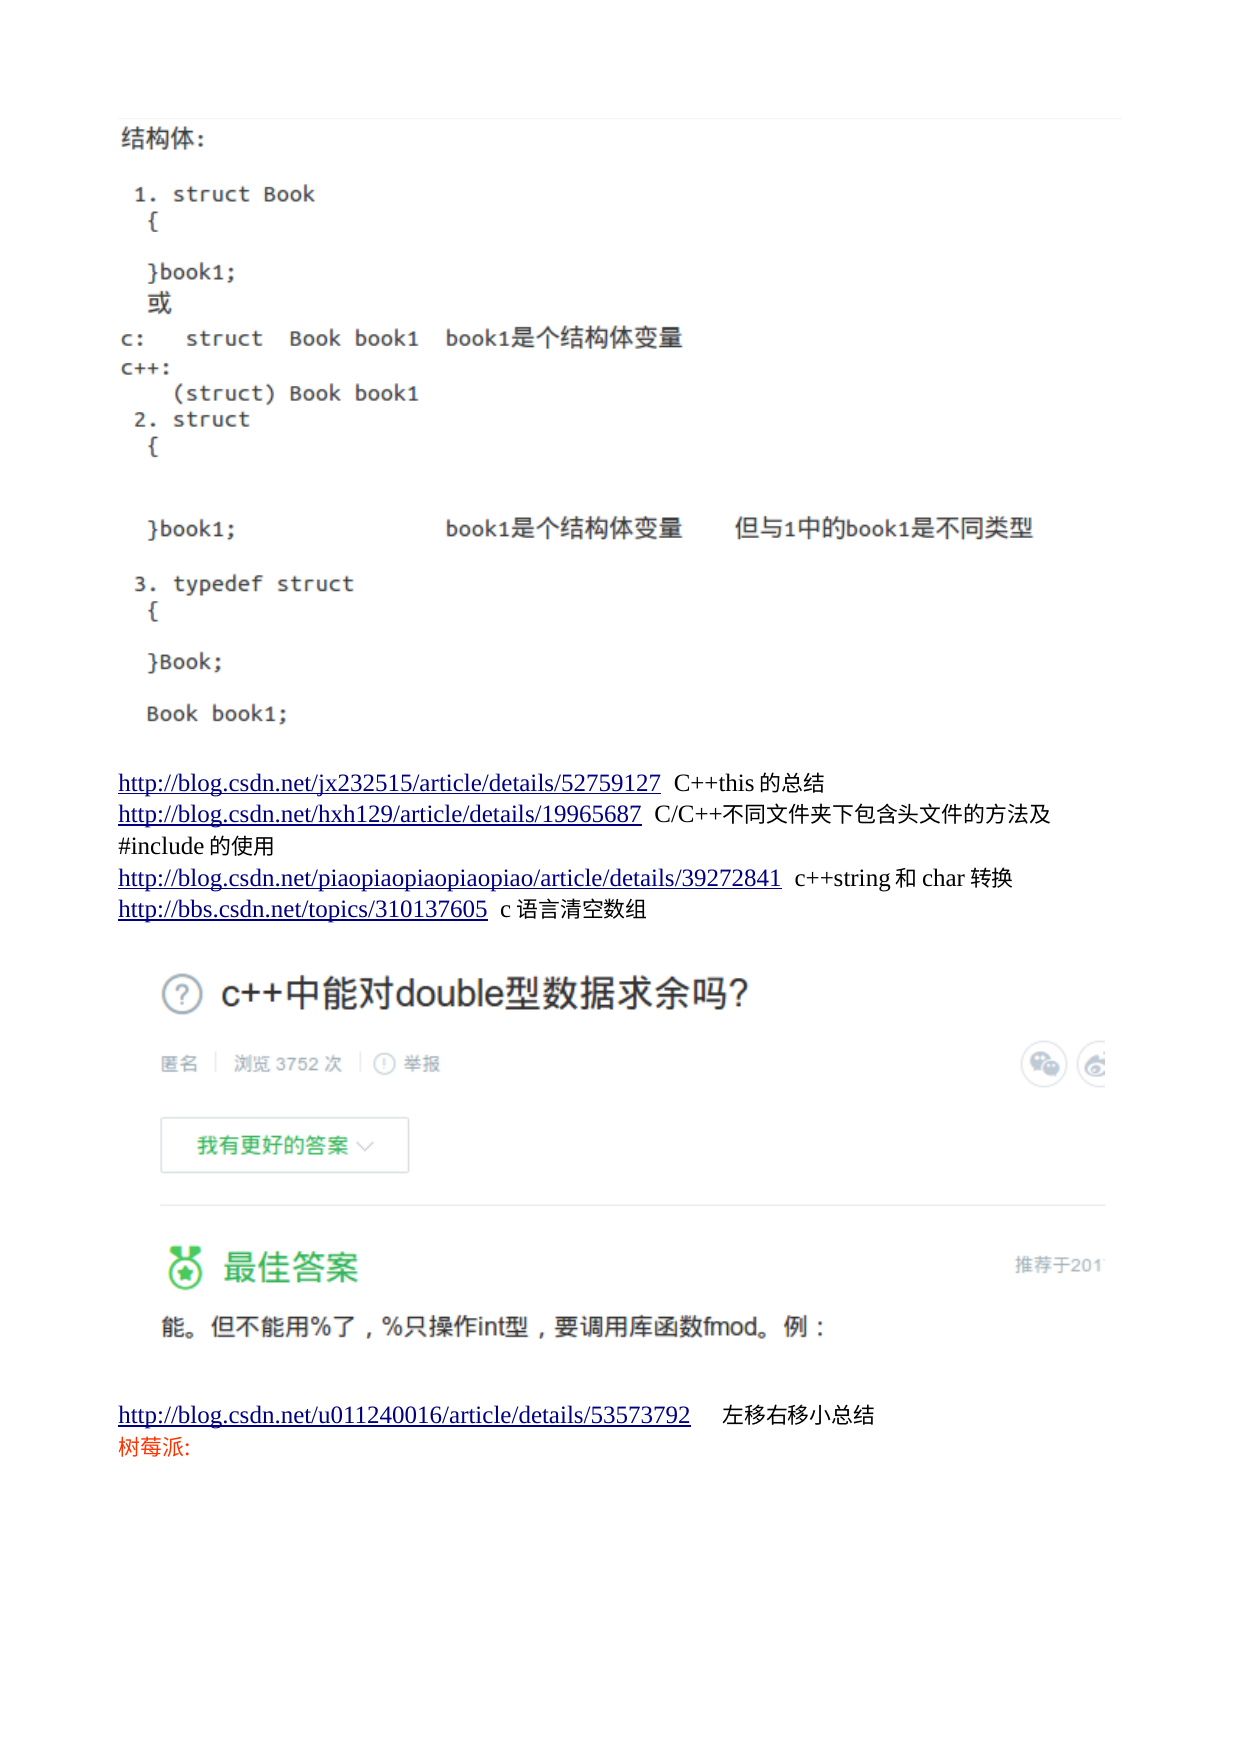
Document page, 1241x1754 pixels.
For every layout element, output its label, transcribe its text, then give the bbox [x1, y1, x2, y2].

text 树莓派: [118, 1430, 1122, 1461]
text http://blog.csdn.net/jx232515/article/details/52759127 C++this的总结 [118, 766, 1122, 797]
picture [118, 118, 1123, 766]
text http://bbs.csdn.net/topics/310137605 c语言清空数组 [118, 892, 1122, 924]
text http://blog.csdn.net/piaopiaopiaopiaopiao/article/details/39272841 c++string和char转换 [118, 861, 1122, 892]
text http://blog.csdn.net/hxh129/article/details/19965687 C/C++不同文件夹下包含头文件的方法及#include的使用 [118, 797, 1122, 861]
picture [101, 952, 1105, 1370]
text http://blog.csdn.net/u011240016/article/details/53573792 左移右移小总结 [118, 1398, 1122, 1430]
